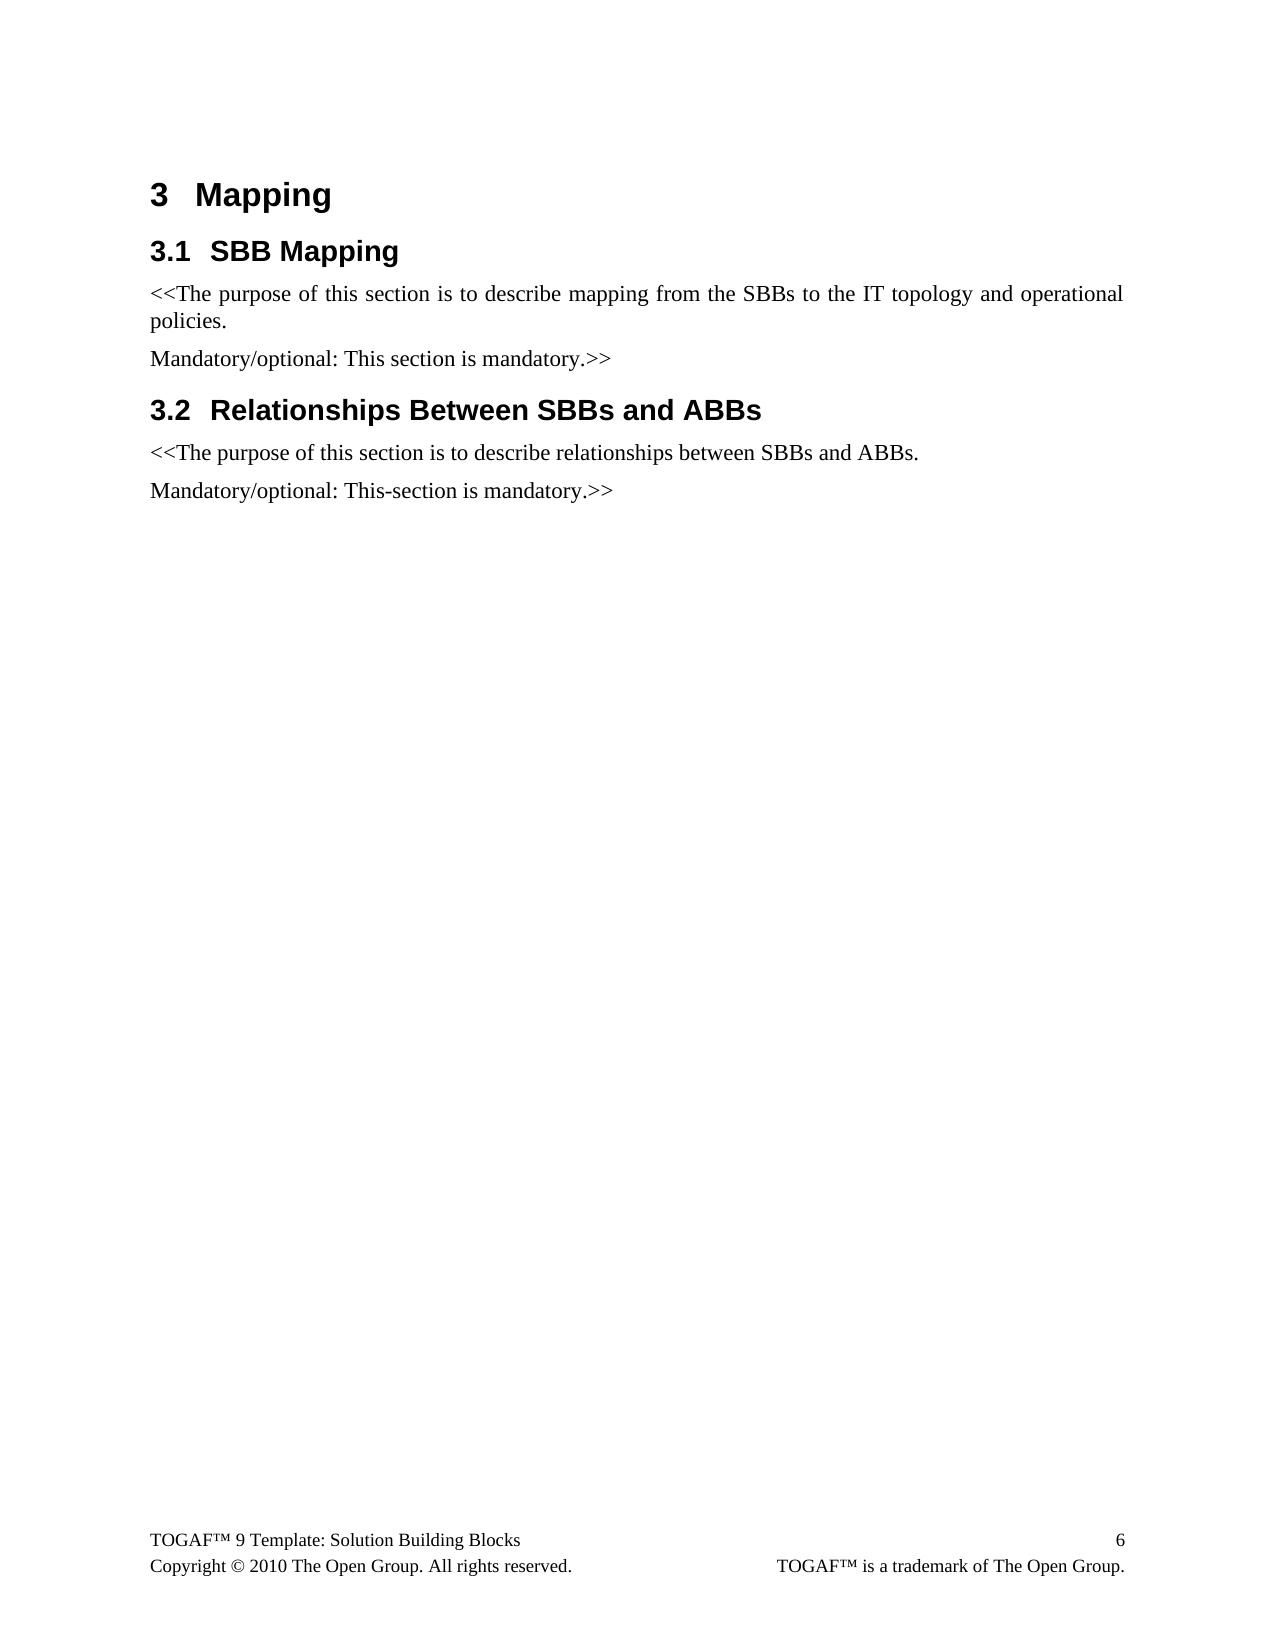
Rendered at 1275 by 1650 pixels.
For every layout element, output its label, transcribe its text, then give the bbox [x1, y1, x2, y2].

subtitle SBB Mapping [150, 234, 1125, 268]
text <<The purpose of this section is to describe mapping from the SBBs to the IT topology and operational policies. [150, 280, 1125, 333]
text Mandatory/optional: This section is mandatory.>> [150, 346, 1125, 372]
subtitle Relationships Between SBBs and ABBs [150, 393, 1125, 426]
text <<The purpose of this section is to describe relationships between SBBs and ABBs. [150, 439, 1125, 465]
subtitle Mapping [150, 175, 1125, 213]
text Mandatory/optional: This-section is mandatory.>> [150, 478, 1125, 504]
